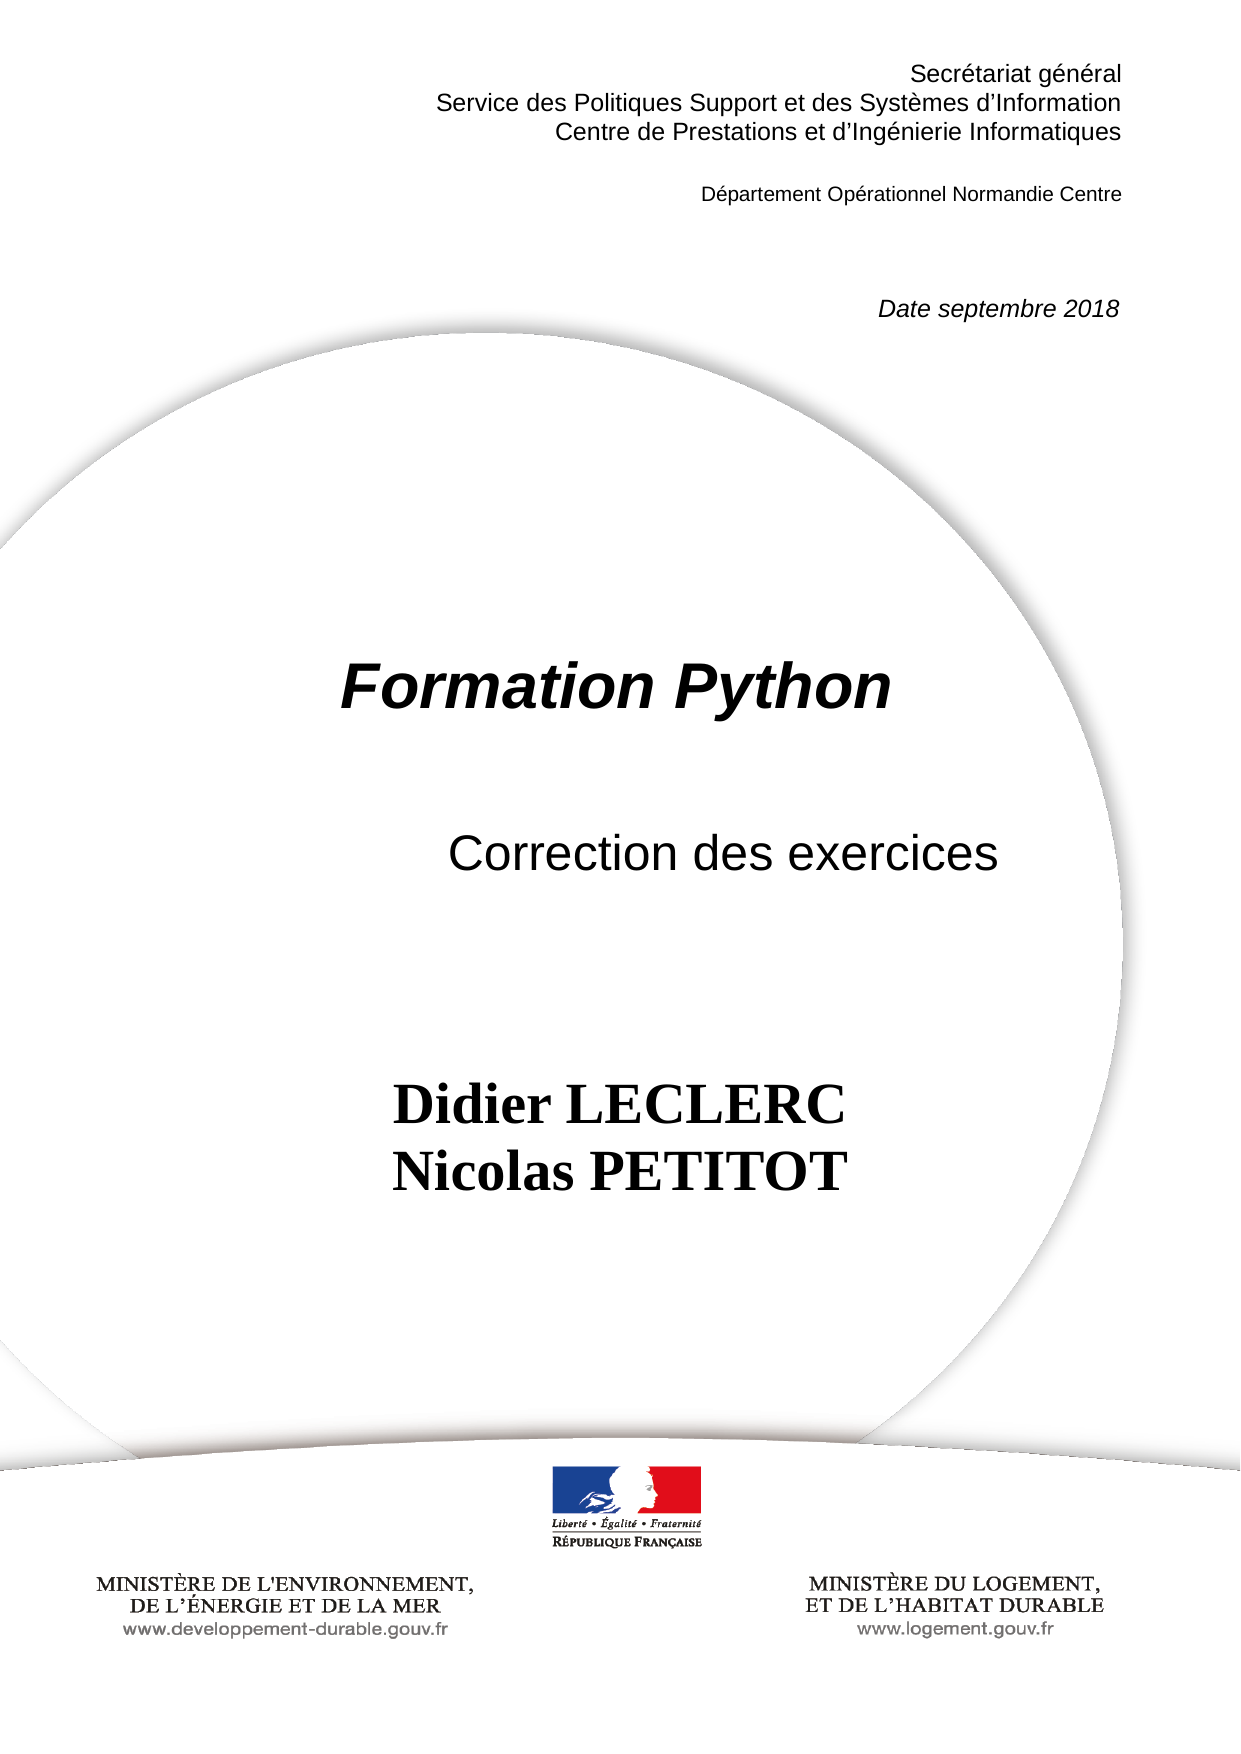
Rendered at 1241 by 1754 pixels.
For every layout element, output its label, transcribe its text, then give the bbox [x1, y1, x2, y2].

text Correction des exercices [207, 826, 1240, 882]
text Didier LECLERC [0, 1069, 1240, 1136]
picture [0, 59, 1241, 1695]
text Nicolas PETITOT [0, 1136, 1240, 1203]
text Secrétariat général [354, 59, 1122, 88]
text Formation Python [0, 648, 1240, 796]
text Département Opérationnel Normandie Centre [354, 182, 1122, 206]
text Date septembre 2018 [472, 294, 1122, 323]
text Centre de Prestations et d’Ingénierie Informatiques [354, 117, 1122, 146]
text Service des Politiques Support et des Systèmes d’Information [354, 88, 1122, 117]
